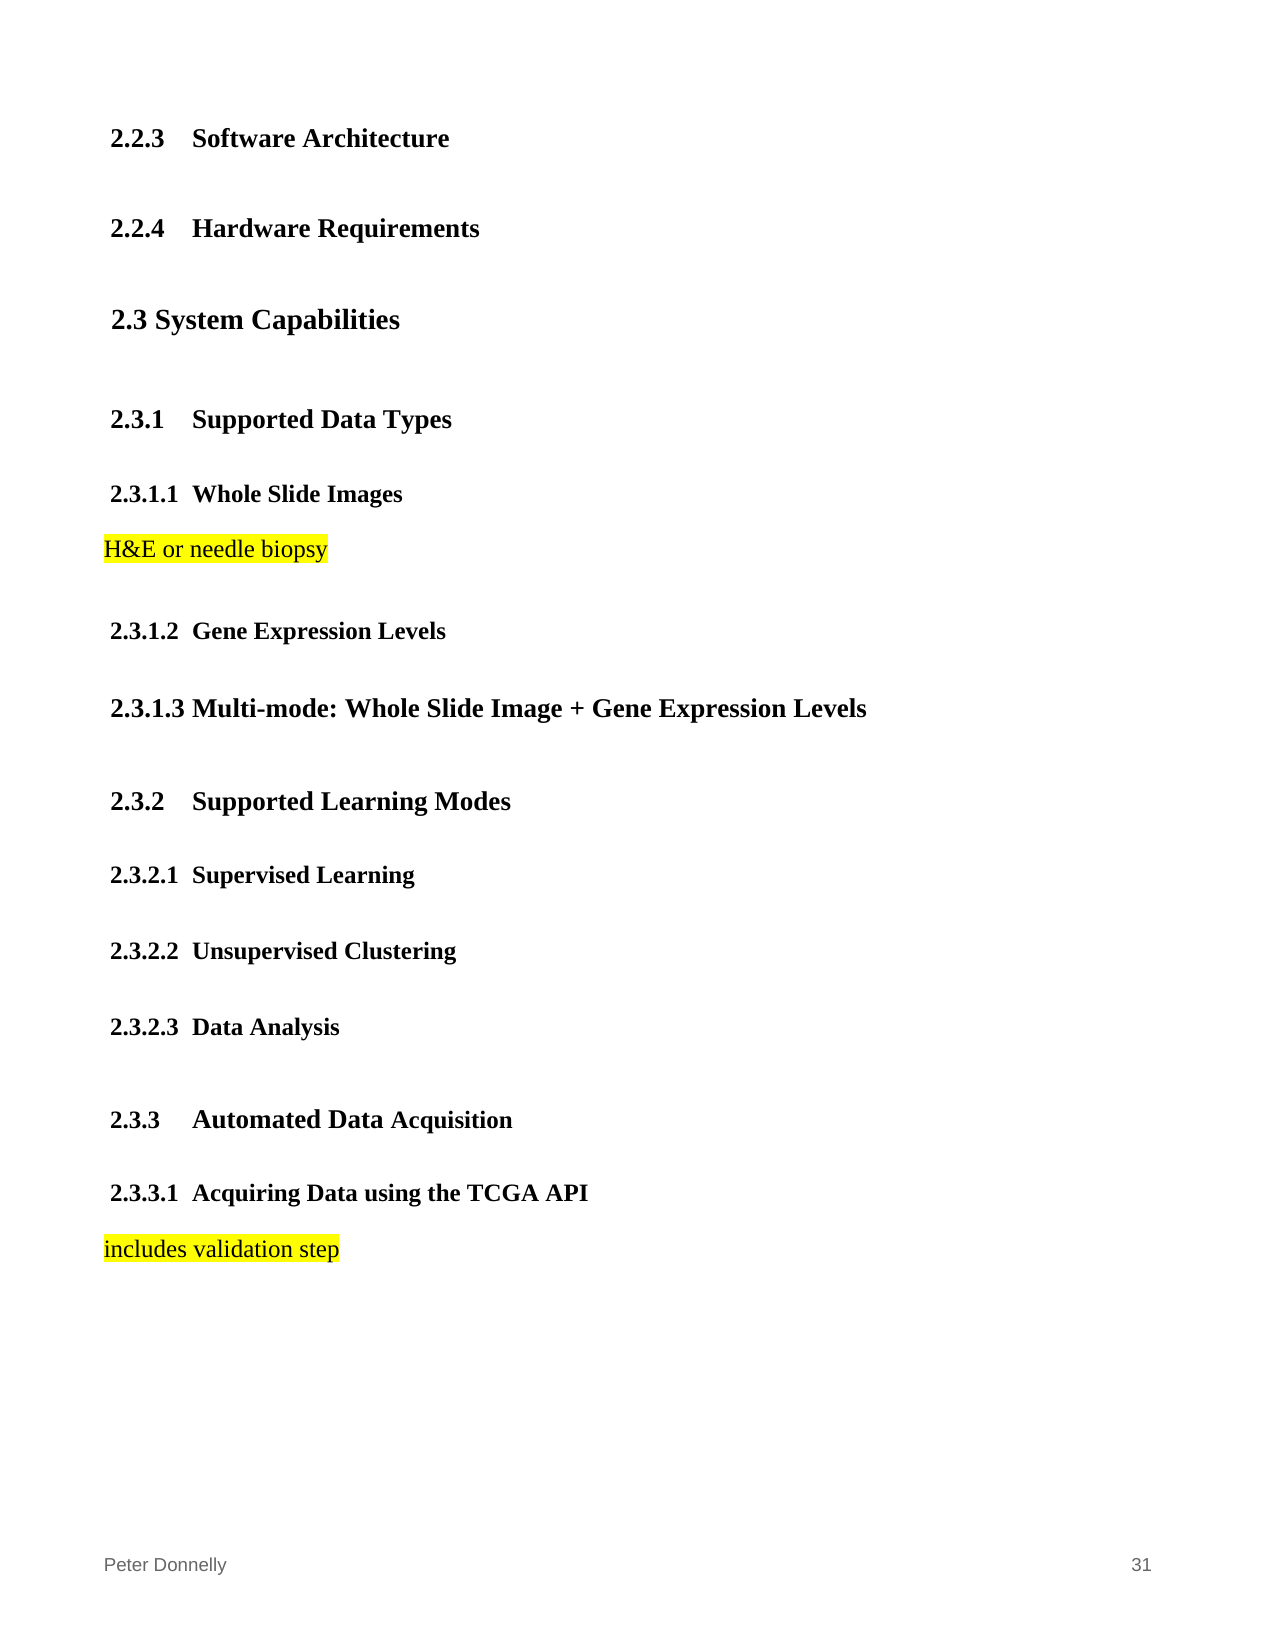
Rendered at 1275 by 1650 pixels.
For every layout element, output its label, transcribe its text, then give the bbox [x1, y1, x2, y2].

subtitle Multi-mode: Whole Slide Image + Gene Expression Levels [103, 692, 1181, 723]
subtitle Data Analysis [103, 1012, 1181, 1041]
subtitle Software Architecture [103, 122, 1181, 153]
subtitle Supported Data Types [103, 404, 1181, 435]
subtitle Automated Data Acquisition [103, 1103, 1181, 1134]
text includes validation step [103, 1234, 1181, 1262]
subtitle Acquiring Data using the TCGA API [103, 1178, 1181, 1207]
subtitle Whole Slide Images [103, 479, 1181, 508]
subtitle Unsupervised Clustering [103, 936, 1181, 965]
subtitle Hardware Requirements [103, 212, 1181, 243]
subtitle Gene Expression Levels [103, 616, 1181, 644]
subtitle Supervised Learning [103, 860, 1181, 889]
subtitle Supported Learning Modes [103, 785, 1181, 816]
subtitle System Capabilities [103, 302, 1181, 336]
text H&E or needle biopsy [103, 534, 1181, 563]
